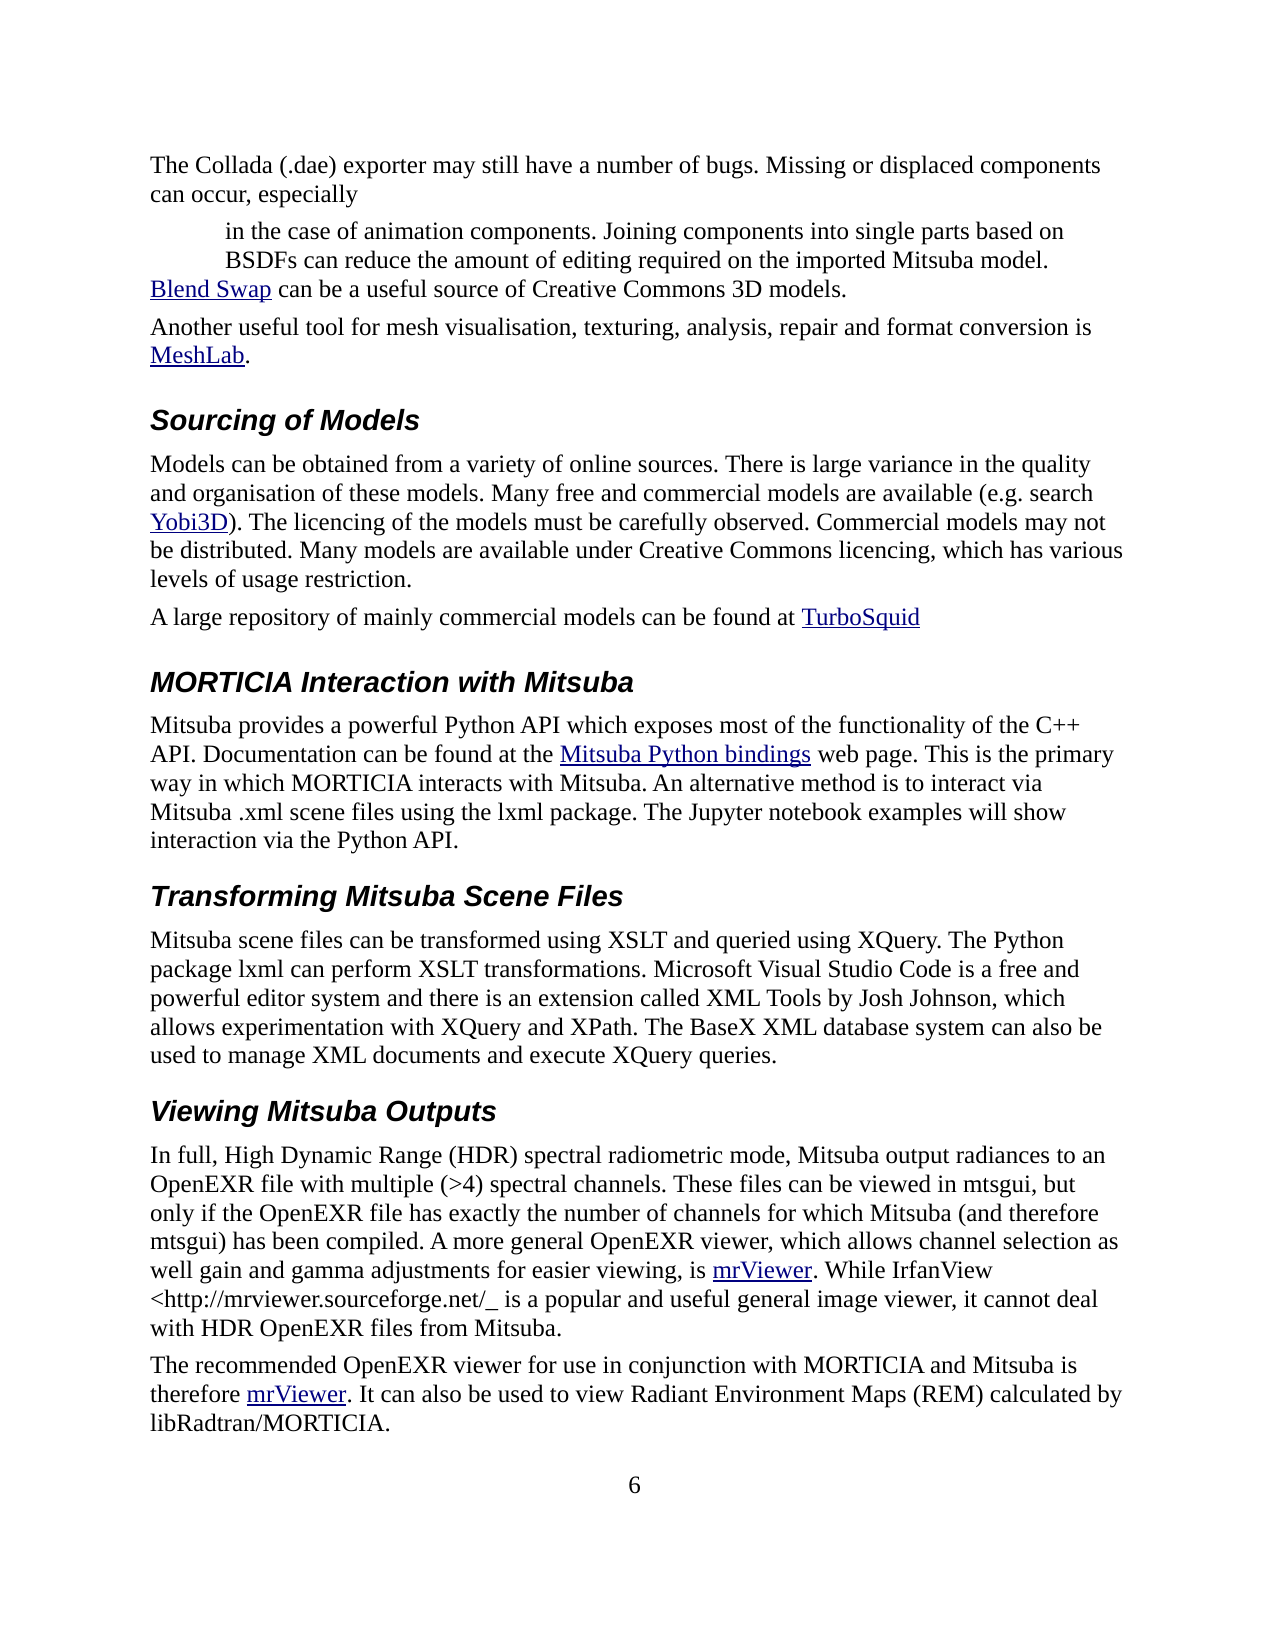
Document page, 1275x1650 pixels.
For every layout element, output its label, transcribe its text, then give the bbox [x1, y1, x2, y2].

text A large repository of mainly commercial models can be found at TurboSquid [150, 602, 1125, 631]
subtitle MORTICIA Interaction with Mitsuba [150, 664, 1125, 698]
text In full, High Dynamic Range (HDR) spectral radiometric mode, Mitsuba output radiances to an OpenEXR file with multiple (>4) spectral channels. These files can be viewed in mtsgui, but only if the OpenEXR file has exactly the number of channels for which Mitsuba (and therefore mtsgui) has been compiled. A more general OpenEXR viewer, which allows channel selection as well gain and gamma adjustments for easier viewing, is mrViewer. While IrfanView <http://mrviewer.sourceforge.net/_ is a popular and useful general image viewer, it cannot deal with HDR OpenEXR files from Mitsuba. [150, 1140, 1125, 1341]
subtitle Transforming Mitsuba Scene Files [150, 879, 1125, 913]
text Mitsuba provides a powerful Python API which exposes most of the functionality of the C++ API. Documentation can be found at the Mitsuba Python bindings web page. This is the primary way in which MORTICIA interacts with Mitsuba. An alternative method is to interact via Mitsuba .xml scene files using the lxml package. The Jupyter notebook examples will show interaction via the Python API. [150, 711, 1125, 854]
text Models can be obtained from a variety of online sources. There is large variance in the quality and organisation of these models. Many free and commercial models are available (e.g. search Yobi3D). The licencing of the models must be carefully observed. Commercial models may not be distributed. Many models are available under Creative Commons licencing, which has various levels of usage restriction. [150, 449, 1125, 593]
text Blend Swap can be a useful source of Creative Commons 3D models. [150, 274, 1125, 303]
subtitle Viewing Mitsuba Outputs [150, 1094, 1125, 1128]
text Mitsuba scene files can be transformed using XSLT and queried using XQuery. The Python package lxml can perform XSLT transformations. Microsoft Visual Studio Code is a free and powerful editor system and there is an extension called XML Tools by Josh Johnson, which allows experimentation with XQuery and XPath. The BaseX XML database system can also be used to manage XML documents and execute XQuery queries. [150, 925, 1125, 1069]
text in the case of animation components. Joining components into single parts based on BSDFs can reduce the amount of editing required on the imported Mitsuba model. [225, 216, 1125, 274]
text The recommended OpenEXR viewer for use in conjunction with MORTICIA and Mitsuba is therefore mrViewer. It can also be used to view Radiant Environment Maps (REM) calculated by libRadtran/MORTICIA. [150, 1350, 1125, 1437]
subtitle Sourcing of Models [150, 403, 1125, 437]
text Another useful tool for mesh visualisation, texturing, analysis, repair and format conversion is MeshLab. [150, 312, 1125, 369]
text The Collada (.dae) exporter may still have a number of bugs. Missing or displaced components can occur, especially [150, 150, 1125, 207]
